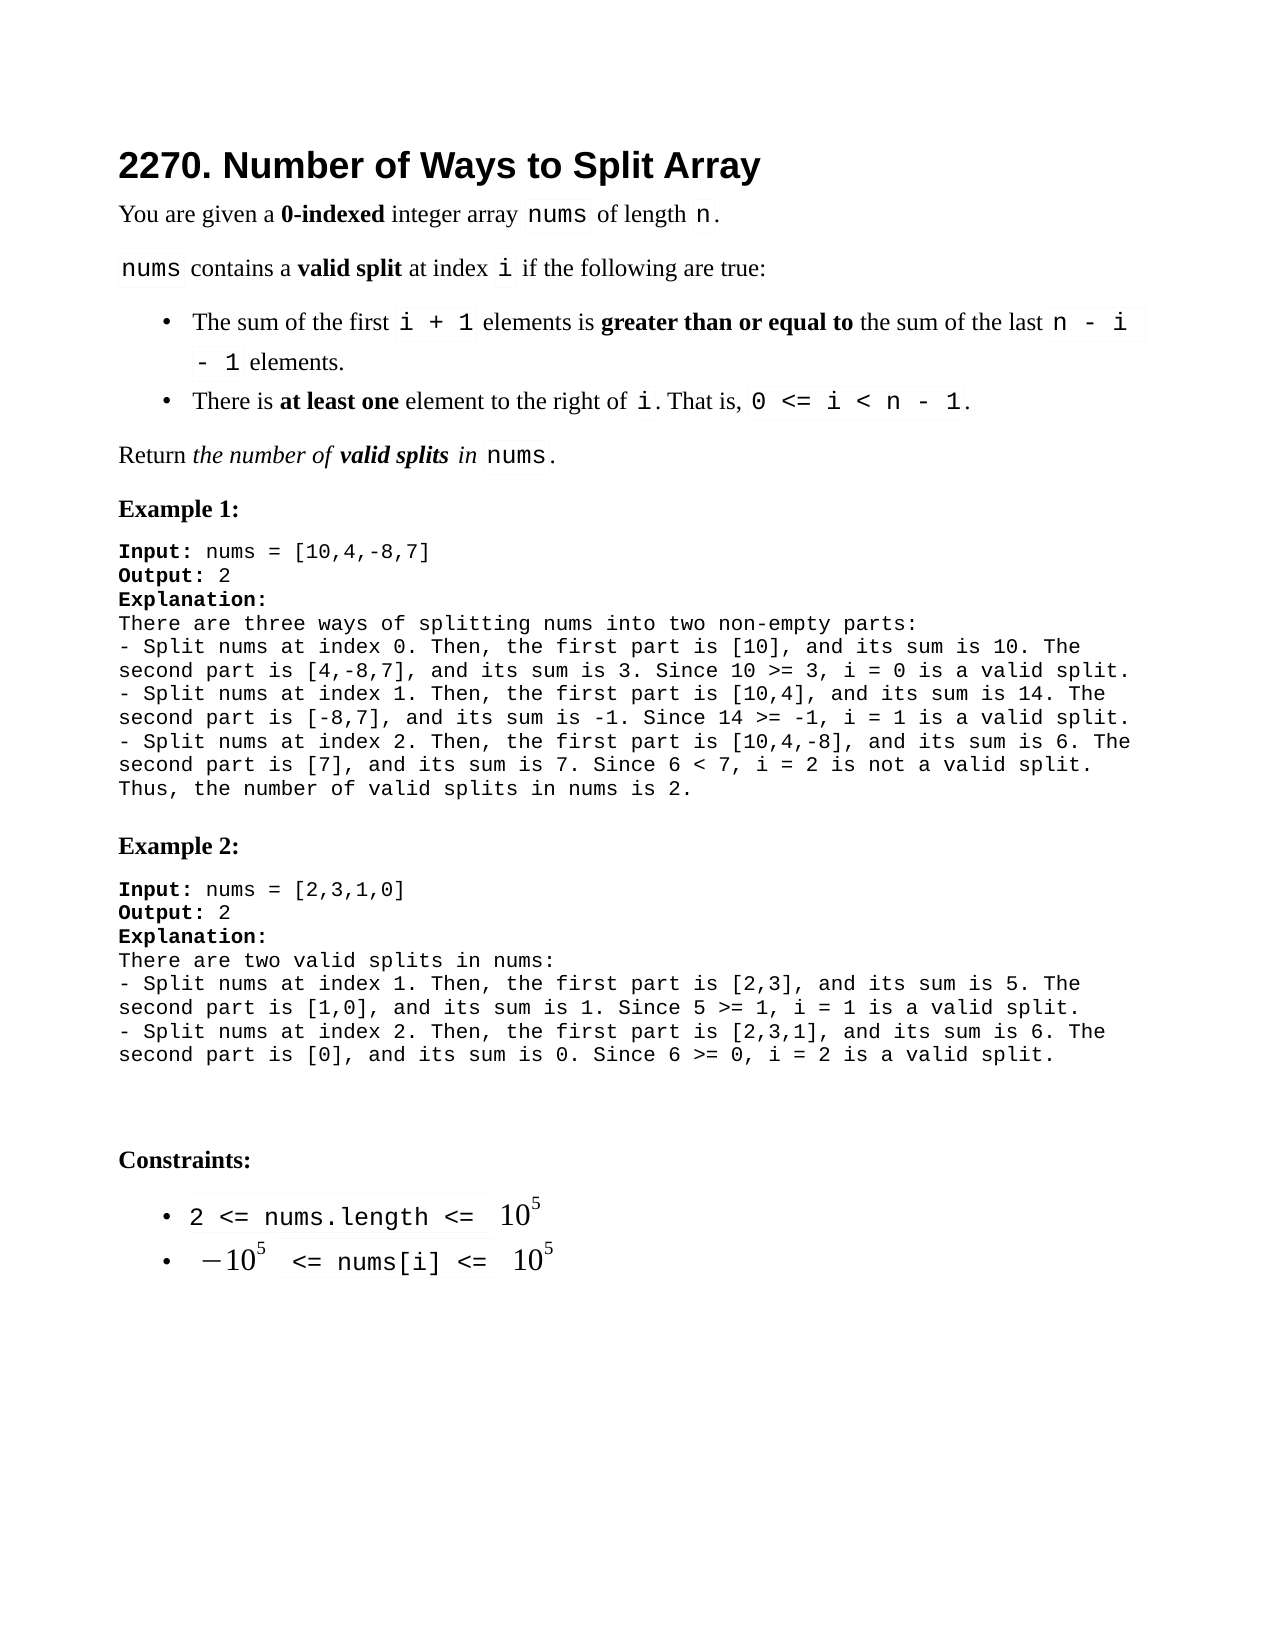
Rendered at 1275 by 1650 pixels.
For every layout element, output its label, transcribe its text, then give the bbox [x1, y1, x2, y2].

list 2 <= nums.length <= [162, 1193, 1157, 1232]
text nums [119, 254, 184, 287]
text nums [484, 441, 549, 474]
text n [694, 200, 714, 233]
list <= nums[i] <= [162, 1238, 1157, 1277]
list There is at least one element to the right of i. That is, 0 <= i < n - 1. [656, 386, 748, 420]
text i [496, 254, 515, 287]
list There is at least one element to the right of i. That is, 0 <= i < n - 1. [965, 386, 1157, 420]
text of length [591, 199, 693, 233]
list There is at least one element to the right of i. That is, 0 <= i < n - 1. [162, 386, 634, 420]
text Return the number of valid splits in [118, 440, 483, 474]
text . [550, 440, 1157, 474]
text There are two valid splits in nums: [118, 950, 1157, 973]
text There are three ways of splitting nums into two non-empty parts: [118, 612, 1157, 636]
text Example 1: [118, 494, 1157, 523]
text Output: 2 [118, 902, 1157, 926]
text . [715, 199, 1157, 233]
text Thus, the number of valid splits in nums is 2. [118, 778, 1157, 802]
text nums [526, 200, 590, 233]
text contains a valid split at index [185, 253, 495, 287]
subtitle 2270. Number of Ways to Split Array [118, 143, 1157, 186]
text - Split nums at index 1. Then, the first part is [2,3], and its sum is 5. The second part is [1,0], and its sum is 1. Since 5 >= 1, i = 1 is a valid split. [118, 973, 1157, 1021]
text - Split nums at index 2. Then, the first part is [10,4,-8], and its sum is 6. The second part is [7], and its sum is 7. Since 6 < 7, i = 2 is not a valid split. [118, 731, 1157, 778]
text Explanation: [118, 589, 1157, 612]
text Output: 2 [118, 565, 1157, 589]
text Constraints: [118, 1145, 1157, 1174]
text - Split nums at index 1. Then, the first part is [10,4], and its sum is 14. The second part is [-8,7], and its sum is -1. Since 14 >= -1, i = 1 is a valid split. [118, 683, 1157, 731]
text if the following are true: [516, 253, 1157, 287]
text - Split nums at index 2. Then, the first part is [2,3,1], and its sum is 6. The second part is [0], and its sum is 0. Since 6 >= 0, i = 2 is a valid split. [118, 1021, 1157, 1068]
list There is at least one element to the right of i. That is, 0 <= i < n - 1. [749, 387, 964, 420]
text Input: nums = [2,3,1,0] [118, 879, 1157, 902]
text Example 2: [118, 831, 1157, 860]
text Explanation: [118, 926, 1157, 950]
text Input: nums = [10,4,-8,7] [118, 542, 1157, 565]
list The sum of the first i + 1 elements is greater than or equal to the sum of the last n - i - 1 elements. [162, 307, 1157, 381]
text You are given a 0-indexed integer array [118, 199, 525, 233]
text - Split nums at index 0. Then, the first part is [10], and its sum is 10. The second part is [4,-8,7], and its sum is 3. Since 10 >= 3, i = 0 is a valid split. [118, 636, 1157, 683]
